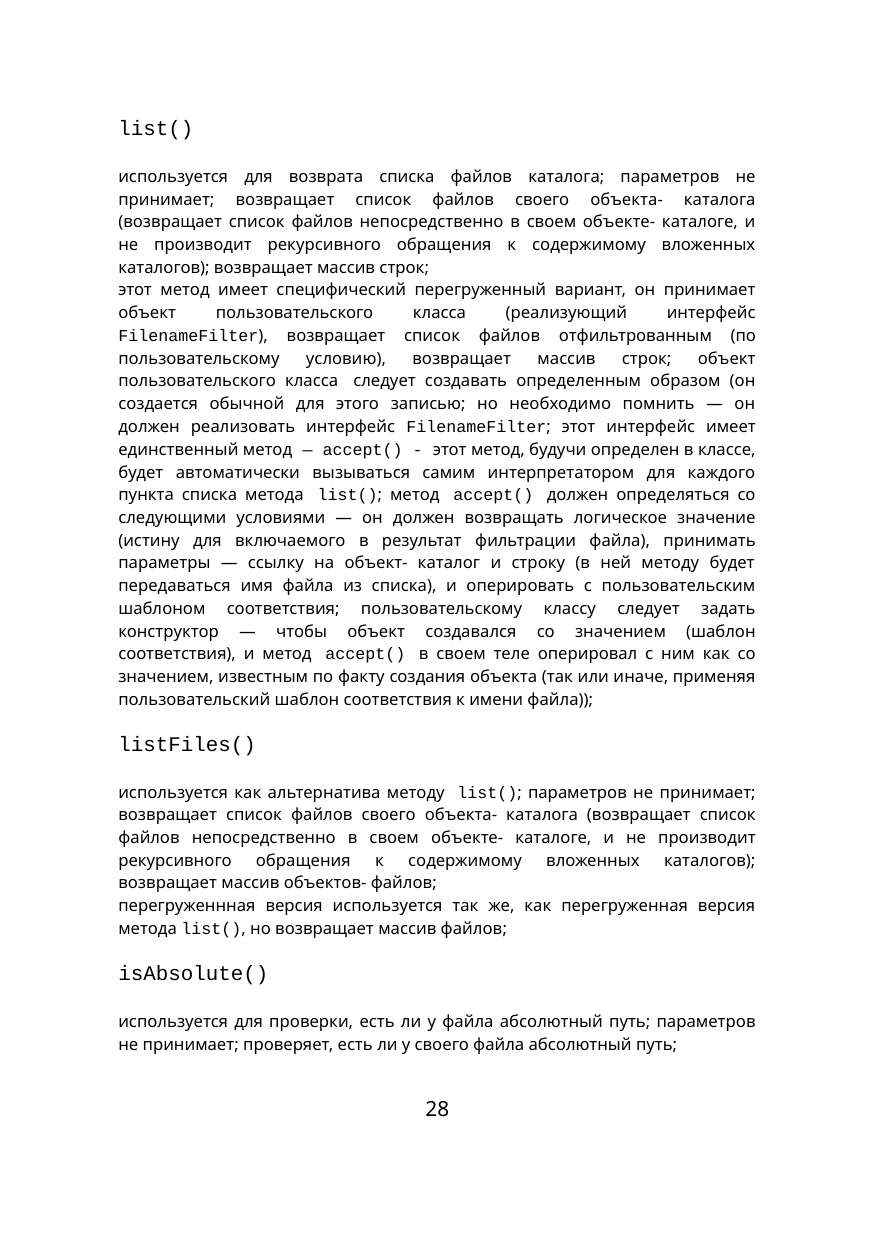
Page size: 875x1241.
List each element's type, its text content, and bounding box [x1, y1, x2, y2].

text перегруженнная версия используется так же, как перегруженная версия метода list(), но возвращает массив файлов; [118, 894, 756, 939]
text этот метод имеет специфический перегруженный вариант, он принимает объект пользовательского класса (реализующий интерфейс FilenameFilter), возвращает список файлов отфильтрованным (по пользовательскому условию), возвращает массив строк; объект пользовательского класса следует создавать определенным образом (он создается обычной для этого записью; но необходимо помнить — он должен реализовать интерфейс FilenameFilter; этот интерфейс имеет единственный метод — accept() - этот метод, будучи определен в классе, будет автоматически вызываться самим интерпретатором для каждого пункта списка метода list(); метод accept() должен определяться со следующими условиями — он должен возвращать логическое значение (истину для включаемого в результат фильтрации файла), принимать параметры — ссылку на объект- каталог и строку (в ней методу будет передаваться имя файла из списка), и оперировать с пользовательским шаблоном соответствия; пользовательскому классу следует задать конструктор — чтобы объект создавался со значением (шаблон соответствия), и метод accept() в своем теле оперировал с ним как со значением, известным по факту создания объекта (так или иначе, применяя пользовательский шаблон соответствия к имени файла)); [118, 278, 756, 710]
text listFiles() [118, 734, 756, 757]
text используется для проверки, есть ли у файла абсолютный путь; параметров не принимает; проверяет, есть ли у своего файла абсолютный путь; [118, 1009, 756, 1055]
text isAbsolute() [118, 963, 756, 987]
text list() [118, 118, 756, 142]
text используется для возврата списка файлов каталога; параметров не принимает; возвращает список файлов своего объекта- каталога (возвращает список файлов непосредственно в своем объекте- каталоге, и не производит рекурсивного обращения к содержимому вложенных каталогов); возвращает массив строк; [118, 164, 756, 278]
text используется как альтернатива методу list(); параметров не принимает; возвращает список файлов своего объекта- каталога (возвращает список файлов непосредственно в своем объекте- каталоге, и не производит рекурсивного обращения к содержимому вложенных каталогов); возвращает массив объектов- файлов; [118, 780, 756, 894]
